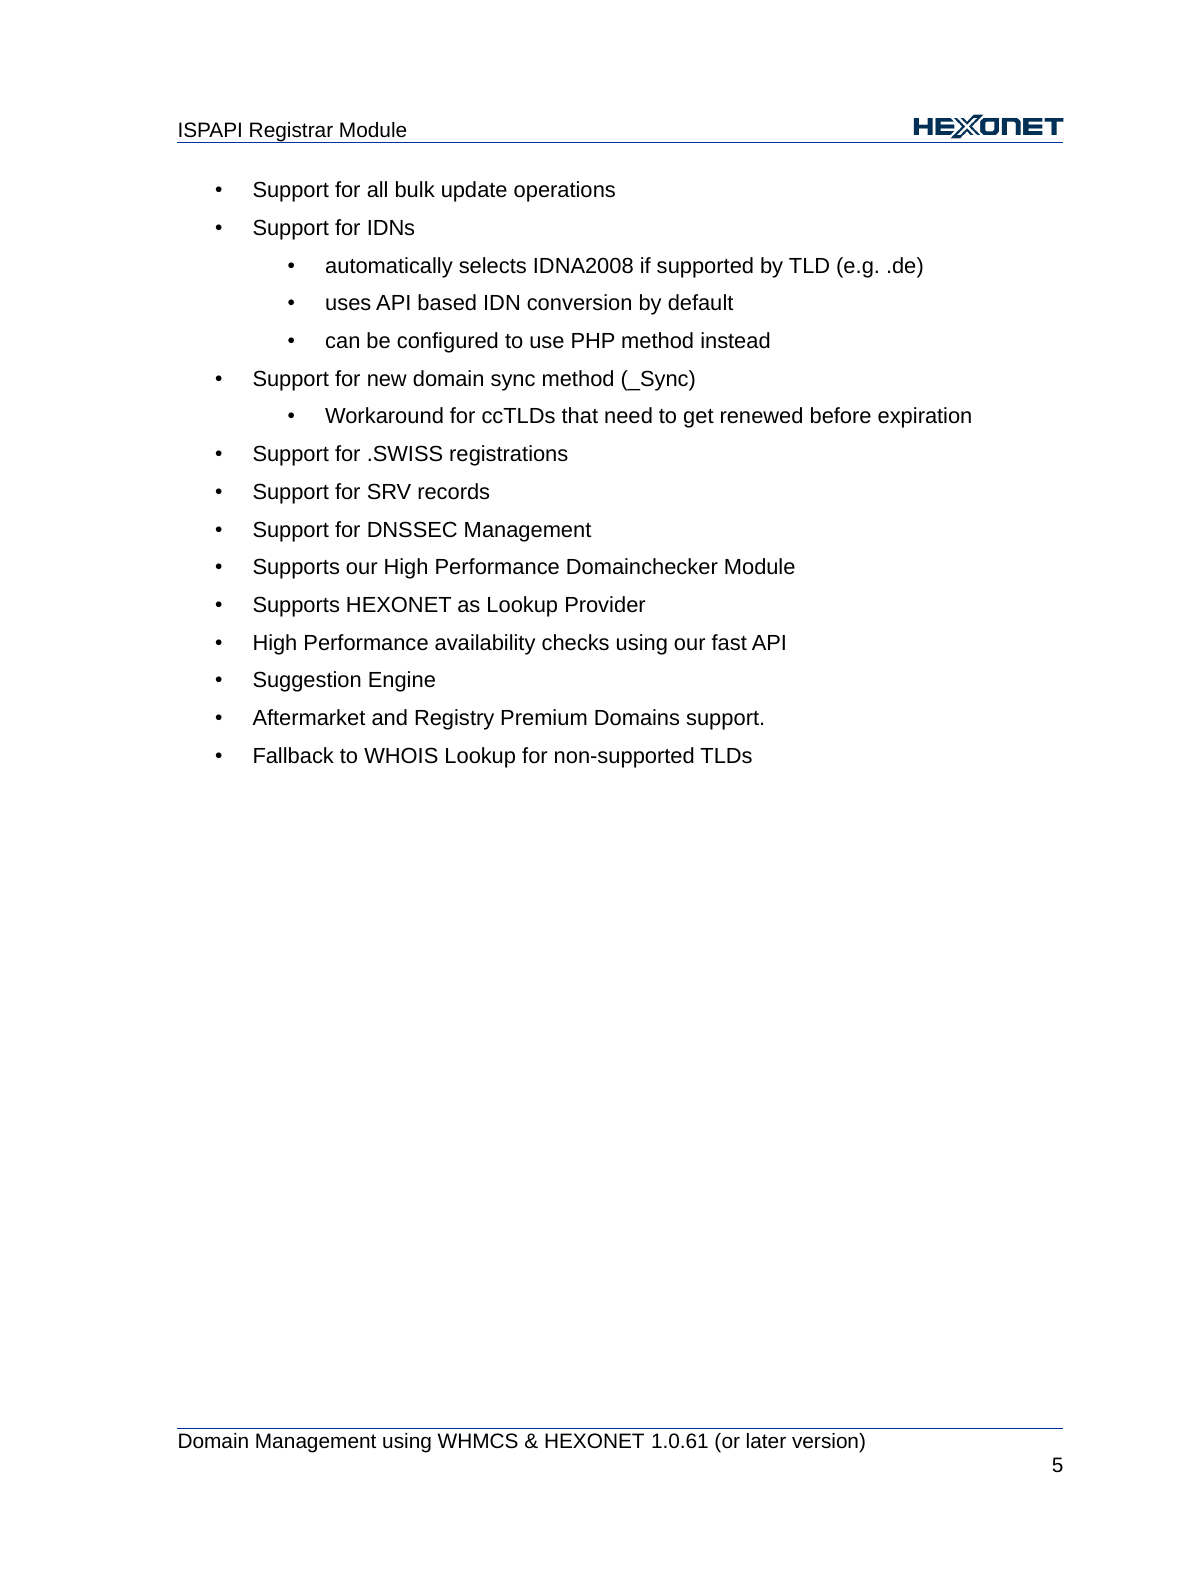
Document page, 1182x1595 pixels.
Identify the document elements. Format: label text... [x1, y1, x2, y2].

picture [912, 113, 1065, 140]
list automatically selects IDNA2008 if supported by TLD (e.g. .de) [287, 252, 1063, 278]
list uses API based IDN conversion by default [287, 290, 1063, 315]
list Support for new domain sync method (_Sync) [215, 366, 1063, 391]
list High Performance availability checks using our fast API [215, 629, 1063, 655]
list Aftermarket and Registry Premium Domains support. [215, 705, 1063, 730]
list Support for all bulk update operations [215, 177, 1063, 202]
list Support for DNSSEC Management [215, 516, 1063, 542]
list Fallback to WHOIS Lookup for non-supported TLDs [215, 743, 1063, 768]
list Support for .SWISS registrations [215, 441, 1063, 466]
list Support for SRV records [215, 479, 1063, 504]
list Suggestion Engine [215, 667, 1063, 692]
list Supports our High Performance Domainchecker Module [215, 554, 1063, 579]
list can be configured to use PHP method instead [287, 328, 1063, 353]
list Supports HEXONET as Lookup Provider [215, 592, 1063, 617]
list Support for IDNs [215, 215, 1063, 240]
list Workaround for ccTLDs that need to get renewed before expiration [287, 403, 1063, 428]
